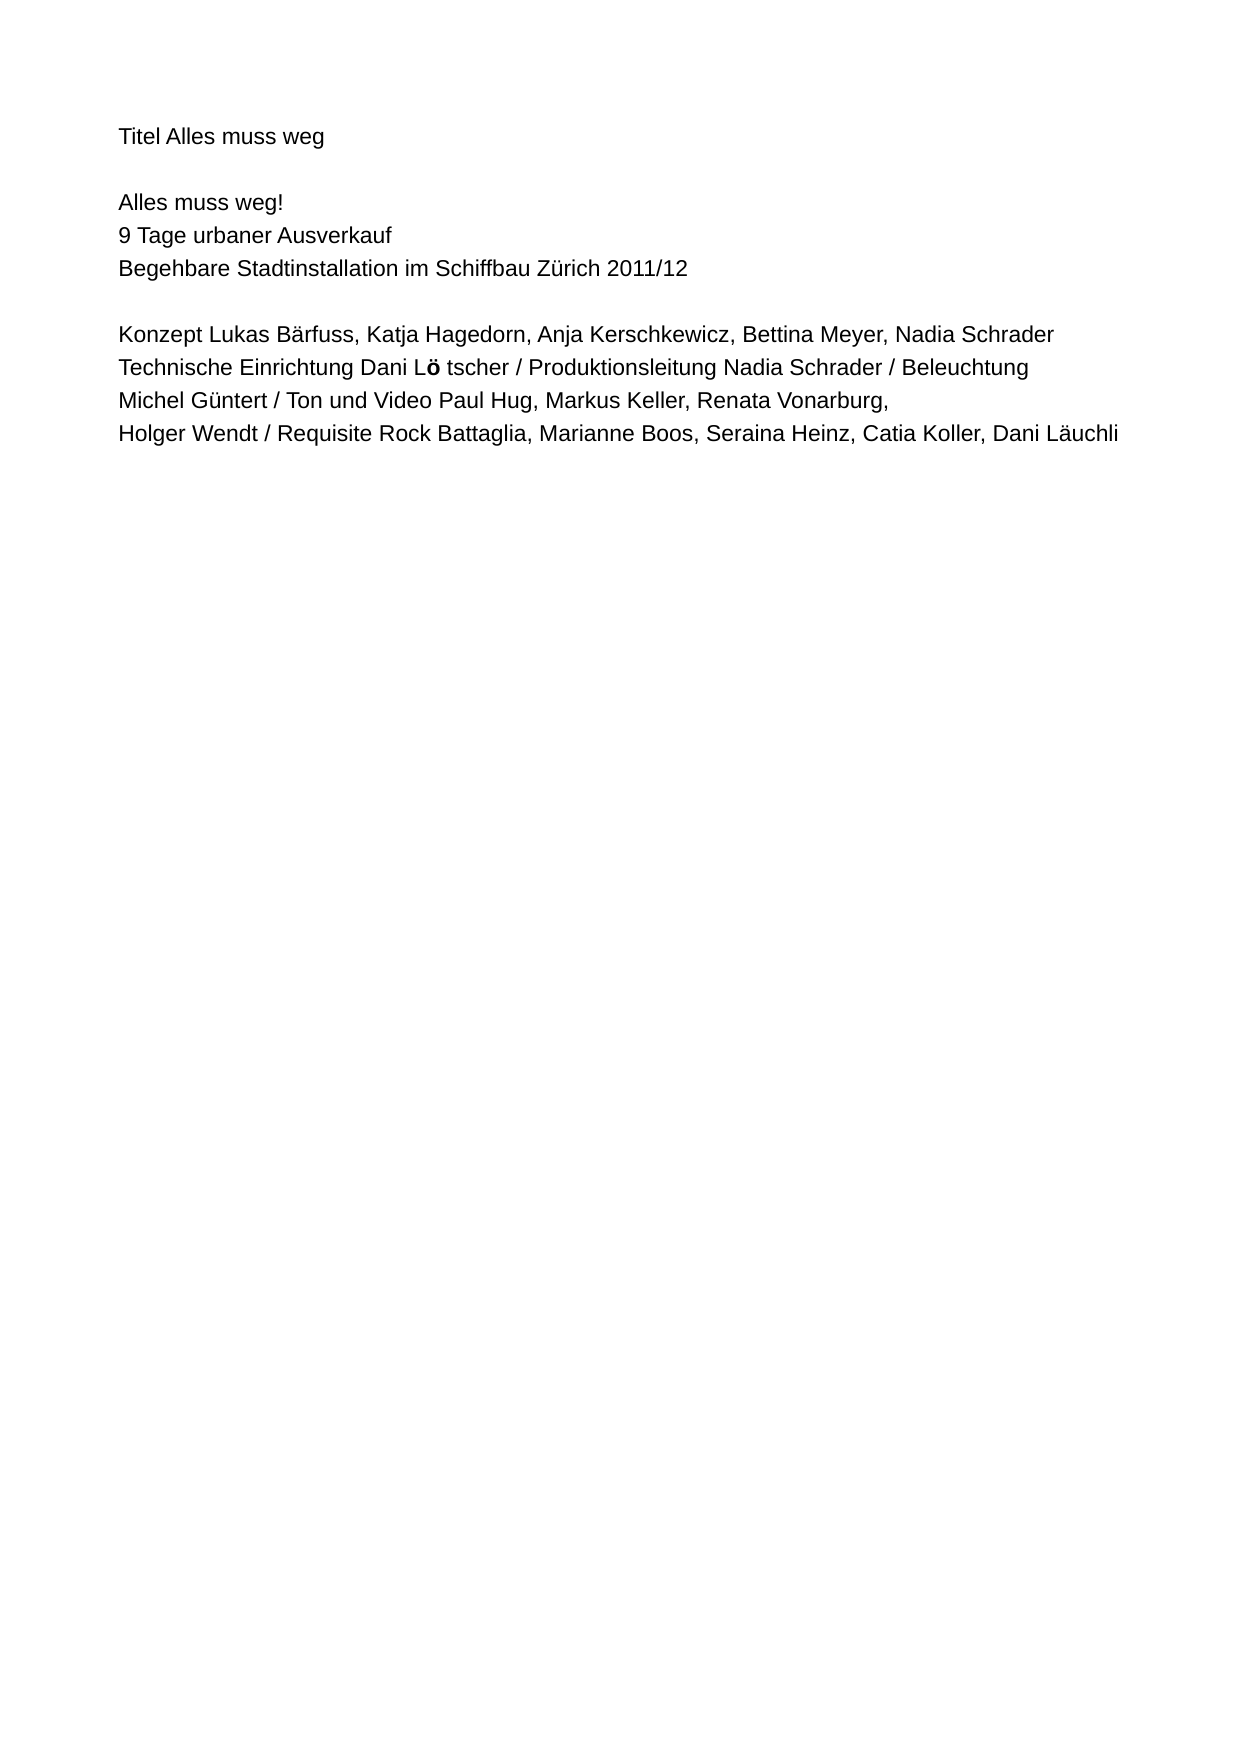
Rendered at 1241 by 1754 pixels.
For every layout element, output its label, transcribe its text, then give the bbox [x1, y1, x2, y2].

text Begehbare Stadtinstallation im Schiffbau Zürich 2011/12 [118, 250, 1122, 283]
text Titel Alles muss weg [118, 118, 1122, 151]
text Michel Güntert / Ton und Video Paul Hug, Markus Keller, Renata Vonarburg, [118, 382, 1122, 415]
text Konzept Lukas Bärfuss, Katja Hagedorn, Anja Kerschkewicz, Bettina Meyer, Nadia Schrader [118, 316, 1122, 349]
text 9 Tage urbaner Ausverkauf [118, 217, 1122, 250]
text Holger Wendt / Requisite Rock Battaglia, Marianne Boos, Seraina Heinz, Catia Koller, Dani Läuchli [118, 415, 1122, 448]
text Technische Einrichtung Dani Lö tscher / Produktionsleitung Nadia Schrader / Beleuchtung [118, 349, 1122, 382]
text Alles muss weg! [118, 184, 1122, 217]
